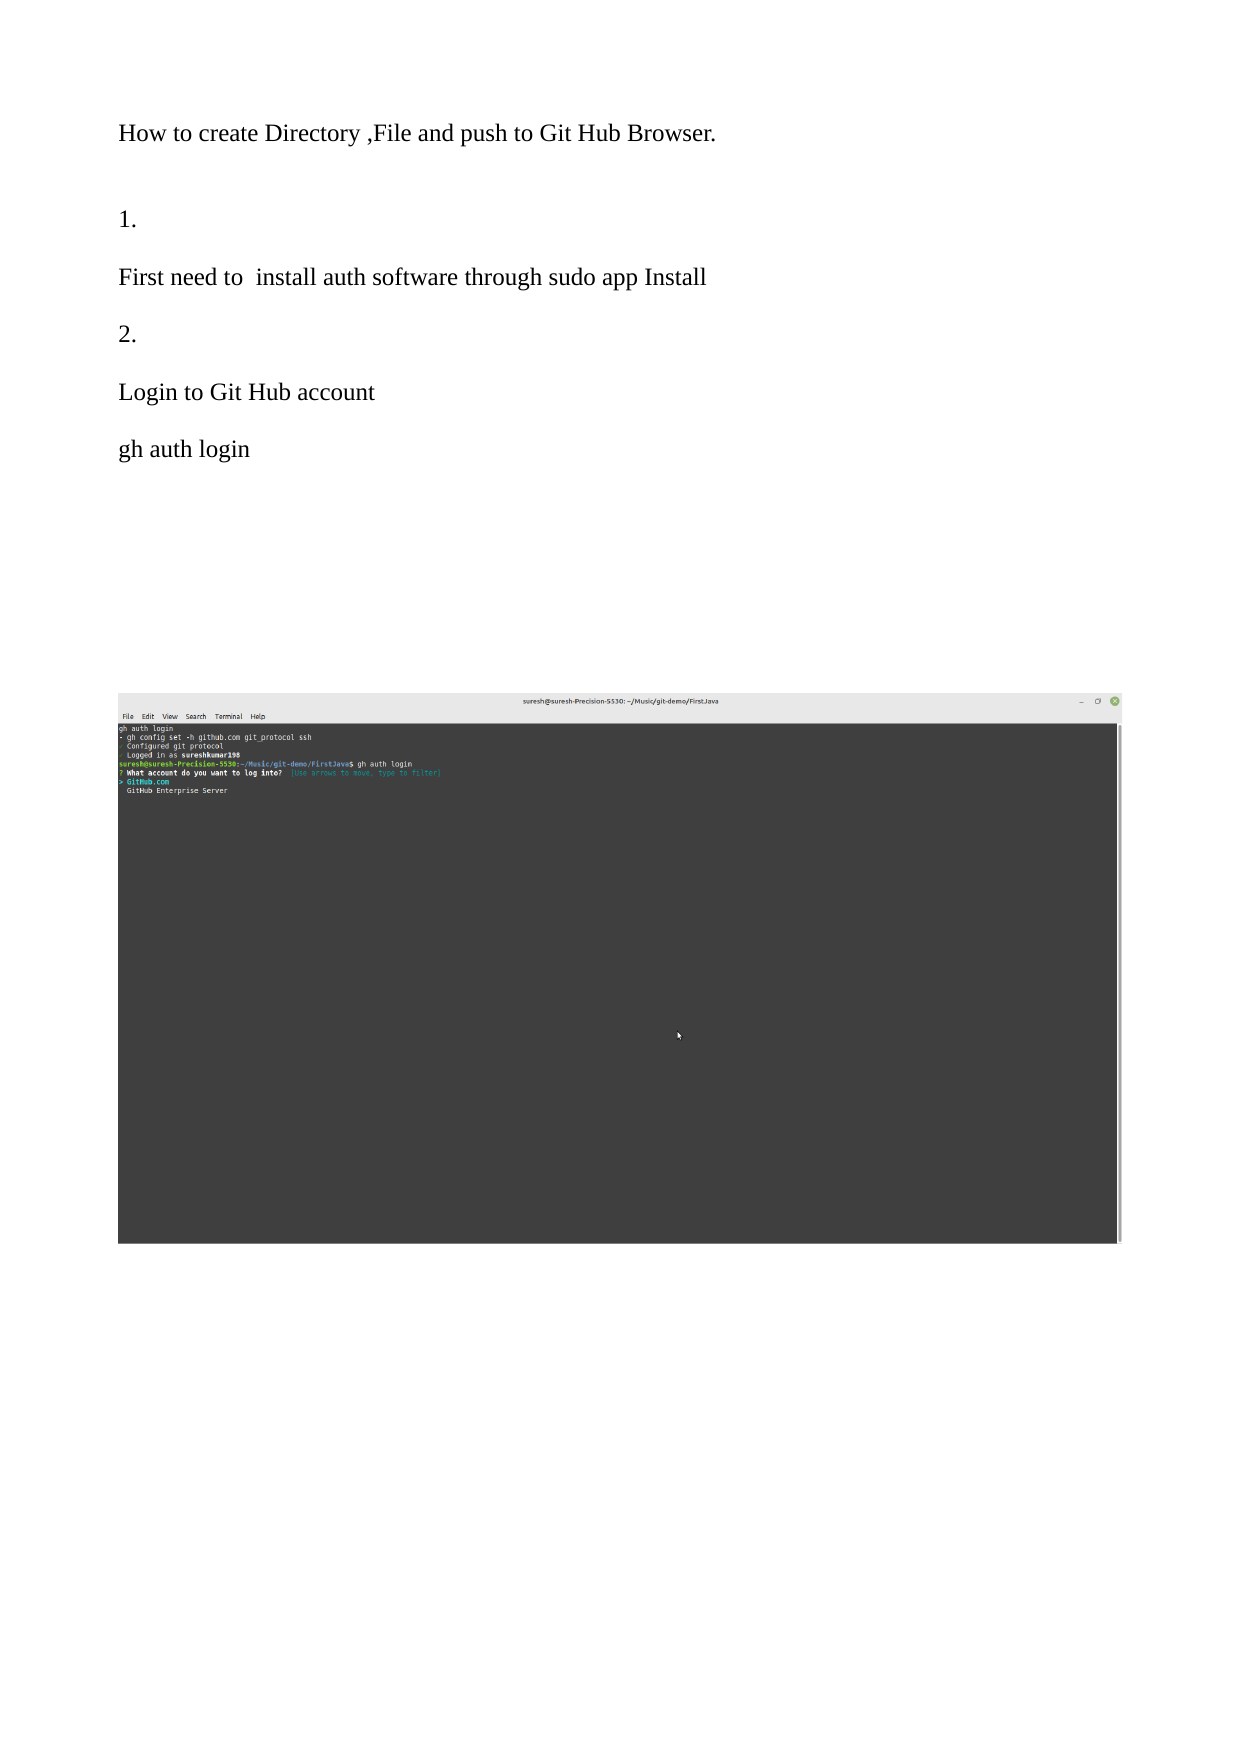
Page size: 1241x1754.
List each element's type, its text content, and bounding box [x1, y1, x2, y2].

text Login to Git Hub account [118, 377, 1122, 406]
text gh auth login [118, 434, 1122, 463]
picture [118, 693, 1123, 1244]
text First need to install auth software through sudo app Install [118, 262, 1122, 291]
text 1. [118, 204, 1122, 233]
text 2. [118, 319, 1122, 348]
text How to create Directory ,File and push to Git Hub Browser. [118, 118, 1122, 147]
